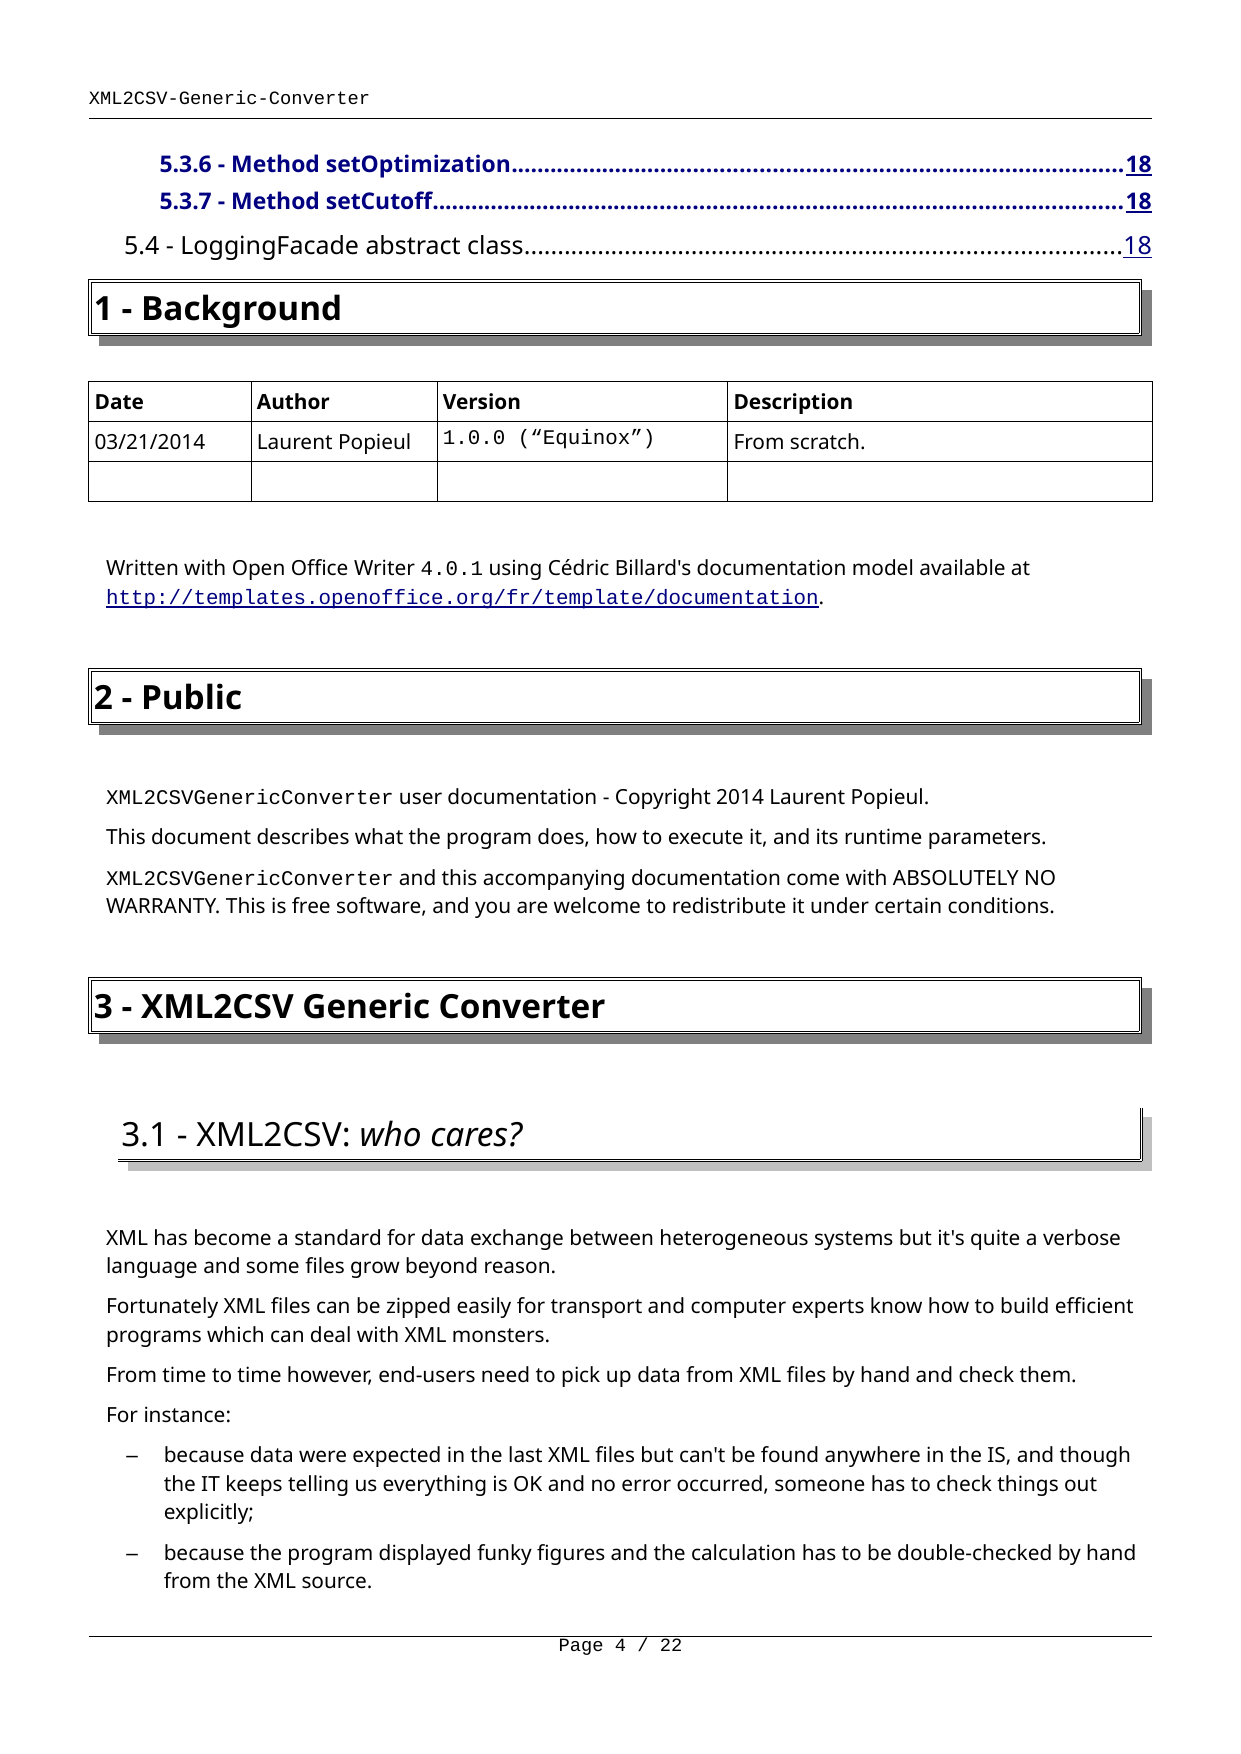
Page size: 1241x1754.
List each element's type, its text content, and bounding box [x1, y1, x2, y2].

table_header Author [252, 382, 437, 421]
table_cell [252, 462, 437, 501]
text XML2CSVGenericConverter and this accompanying documentation come with ABSOLUTELY NO WARRANTY. This is free software, and you are welcome to redistribute it under certain conditions. [106, 863, 1152, 919]
text 5.3.6 - Method setOptimization 18 [159, 147, 1152, 179]
table_cell 1.0.0 (“Equinox”) [438, 422, 727, 461]
table_header Date [89, 382, 251, 421]
text Fortunately XML files can be zipped easily for transport and computer experts know how to build efficient programs which can deal with XML monsters. [106, 1291, 1152, 1348]
text 5.4 - LoggingFacade abstract class 18 [124, 228, 1152, 262]
table_header Version [438, 382, 727, 421]
table_header Description [728, 382, 1152, 421]
text XML has become a standard for data exchange between heterogeneous systems but it's quite a verbose language and some files grow beyond reason. [106, 1223, 1152, 1280]
subtitle XML2CSV: who cares? [118, 1108, 1142, 1161]
table_cell Laurent Popieul [252, 422, 437, 461]
subtitle XML2CSV Generic Converter [89, 978, 1141, 1033]
subtitle Public [89, 669, 1141, 724]
text For instance: [106, 1400, 1152, 1429]
table_cell 03/21/2014 [89, 422, 251, 461]
table_cell From scratch. [728, 422, 1152, 461]
text This document describes what the program does, how to execute it, and its runtime parameters. [106, 822, 1152, 851]
text XML2CSVGenericConverter user documentation - Copyright 2014 Laurent Popieul. [106, 782, 1152, 811]
list because the program displayed funky figures and the calculation has to be double-checked by hand from the XML source. [126, 1538, 1152, 1594]
text From time to time however, end-users need to pick up data from XML files by hand and check them. [106, 1360, 1152, 1388]
table_cell [728, 462, 1152, 501]
table_cell [438, 462, 727, 501]
table_cell [89, 462, 251, 501]
subtitle Background [89, 280, 1141, 335]
text 5.3.7 - Method setCutoff 18 [159, 185, 1152, 216]
text Written with Open Office Writer 4.0.1 using Cédric Billard's documentation model available at http://templates.openoffice.org/fr/template/documentation. [106, 553, 1152, 611]
list because data were expected in the last XML files but can't be found anywhere in the IS, and though the IT keeps telling us everything is OK and no error occurred, someone has to check things out explicitly; [126, 1441, 1152, 1526]
